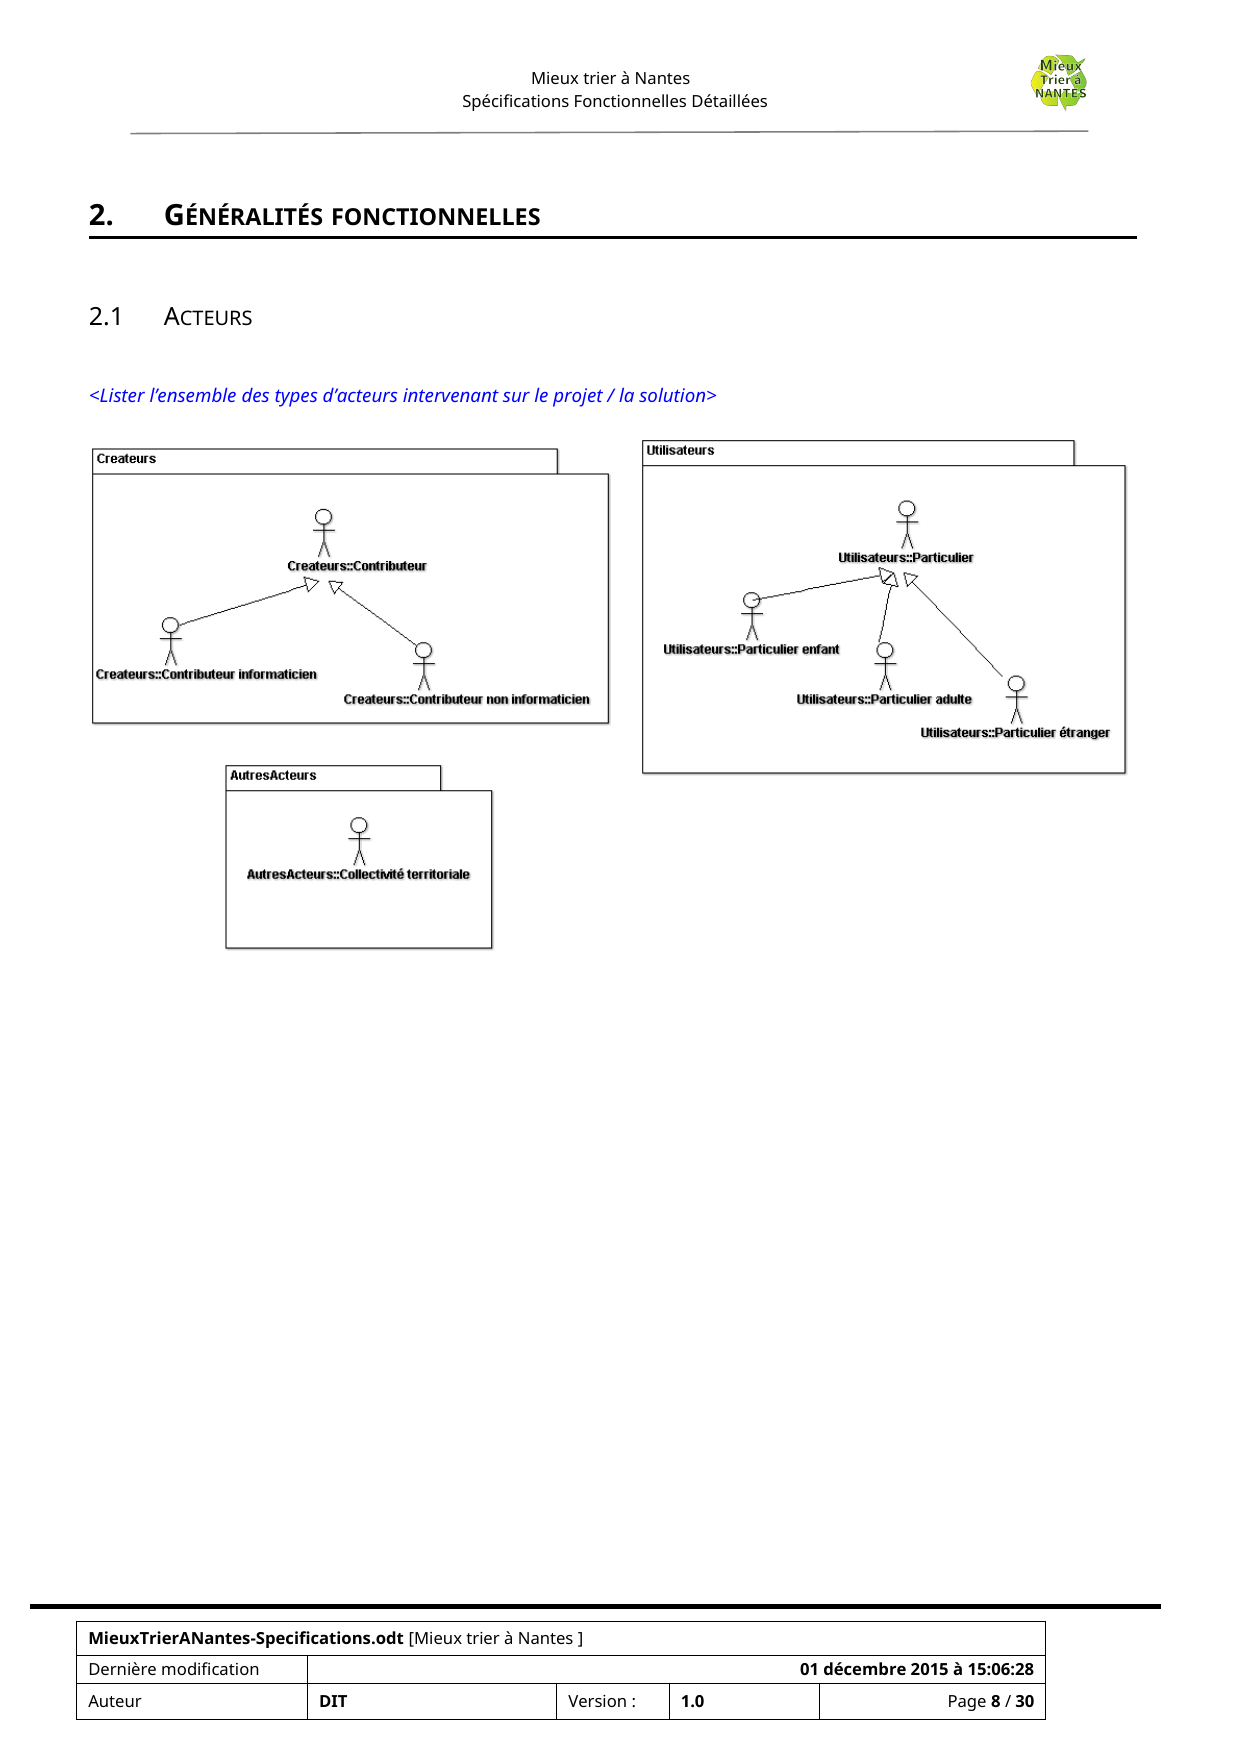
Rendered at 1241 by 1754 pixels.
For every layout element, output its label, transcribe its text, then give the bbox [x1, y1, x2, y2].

text <Lister l’ensemble des types d’acteurs intervenant sur le projet / la solution> [89, 382, 1124, 408]
picture [1029, 52, 1089, 112]
subtitle Acteurs [89, 299, 1137, 333]
picture [88, 436, 1137, 959]
subtitle Généralités fonctionnelles [89, 194, 1137, 236]
